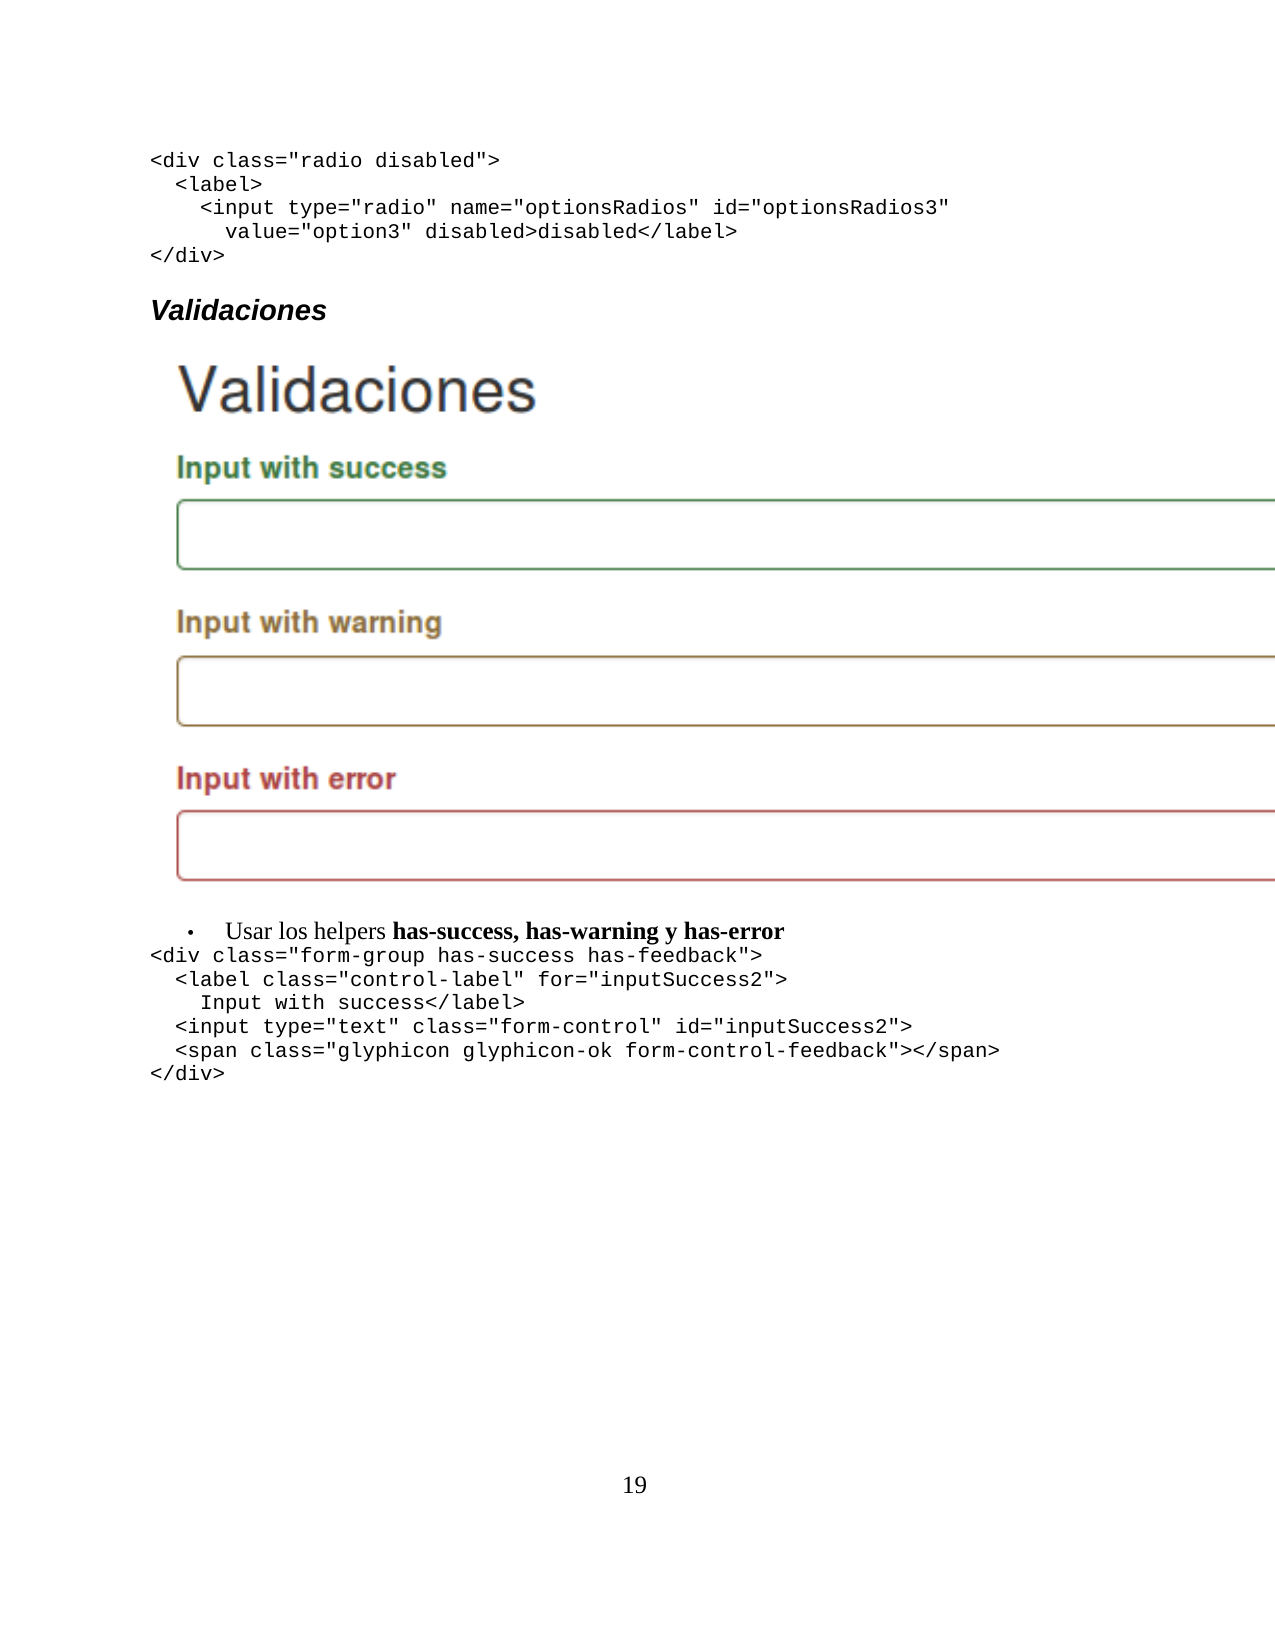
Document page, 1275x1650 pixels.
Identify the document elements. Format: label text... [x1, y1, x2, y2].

text <label class="control-label" for="inputSuccess2"> [150, 969, 1125, 992]
text <div class="form-group has-success has-feedback"> [150, 945, 1125, 969]
picture [150, 339, 1275, 917]
text <label> [150, 174, 1125, 197]
text <input type="radio" name="optionsRadios" id="optionsRadios3" [150, 197, 1125, 221]
text </div> [150, 1063, 1125, 1087]
text </div> [150, 244, 1125, 268]
list Usar los helpers has-success, has-warning y has-error [187, 917, 1125, 945]
text <span class="glyphicon glyphicon-ok form-control-feedback"></span> [150, 1040, 1125, 1063]
subtitle Validaciones [150, 293, 1125, 327]
text <div class="radio disabled"> [150, 150, 1125, 174]
text value="option3" disabled>disabled</label> [150, 221, 1125, 244]
text <input type="text" class="form-control" id="inputSuccess2"> [150, 1016, 1125, 1040]
text Input with success</label> [150, 992, 1125, 1016]
